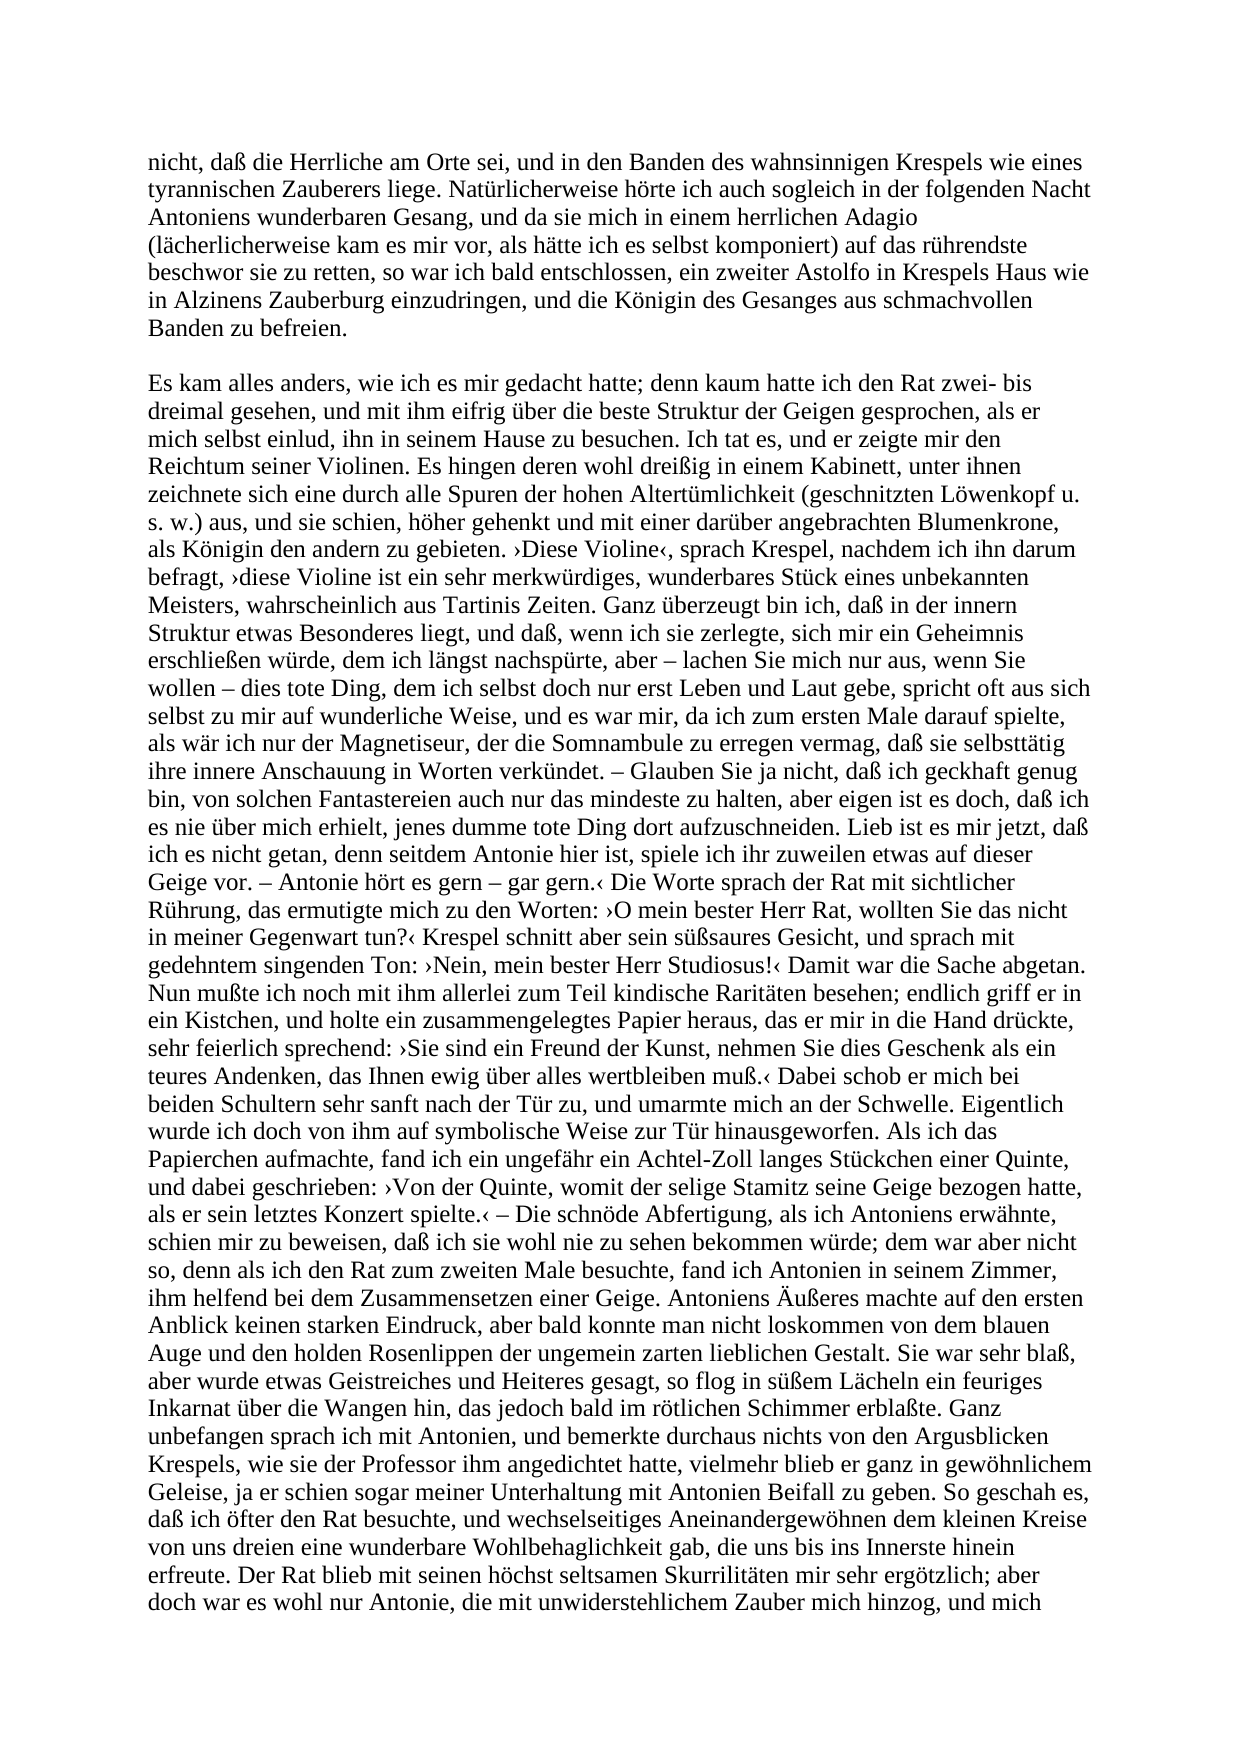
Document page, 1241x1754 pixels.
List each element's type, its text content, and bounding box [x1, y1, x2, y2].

text Es kam alles anders, wie ich es mir gedacht hatte; denn kaum hatte ich den Rat zwei- bis dreimal gesehen, und mit ihm eifrig über die beste Struktur der Geigen gesprochen, als er mich selbst einlud, ihn in seinem Hause zu besuchen. Ich tat es, und er zeigte mir den Reichtum seiner Violinen. Es hingen deren wohl dreißig in einem Kabinett, unter ihnen zeichnete sich eine durch alle Spuren der hohen Altertümlichkeit (geschnitzten Löwenkopf u. s. w.) aus, und sie schien, höher gehenkt und mit einer darüber angebrachten Blumenkrone, als Königin den andern zu gebieten. ›Diese Violine‹, sprach Krespel, nachdem ich ihn darum befragt, ›diese Violine ist ein sehr merkwürdiges, wunderbares Stück eines unbekannten Meisters, wahrscheinlich aus Tartinis Zeiten. Ganz überzeugt bin ich, daß in der innern Struktur etwas Besonderes liegt, und daß, wenn ich sie zerlegte, sich mir ein Geheimnis erschließen würde, dem ich längst nachspürte, aber – lachen Sie mich nur aus, wenn Sie wollen – dies tote Ding, dem ich selbst doch nur erst Leben und Laut gebe, spricht oft aus sich selbst zu mir auf wunderliche Weise, und es war mir, da ich zum ersten Male darauf spielte, als wär ich nur der Magnetiseur, der die Somnambule zu erregen vermag, daß sie selbsttätig ihre innere Anschauung in Worten verkündet. – Glauben Sie ja nicht, daß ich geckhaft genug bin, von solchen Fantastereien auch nur das mindeste zu halten, aber eigen ist es doch, daß ich es nie über mich erhielt, jenes dumme tote Ding dort aufzuschneiden. Lieb ist es mir jetzt, daß ich es nicht getan, denn seitdem Antonie hier ist, spiele ich ihr zuweilen etwas auf dieser Geige vor. – Antonie hört es gern – gar gern.‹ Die Worte sprach der Rat mit sichtlicher Rührung, das ermutigte mich zu den Worten: ›O mein bester Herr Rat, wollten Sie das nicht in meiner Gegenwart tun?‹ Krespel schnitt aber sein süßsaures Gesicht, und sprach mit gedehntem singenden Ton: ›Nein, mein bester Herr Studiosus!‹ Damit war die Sache abgetan. Nun mußte ich noch mit ihm allerlei zum Teil kindische Raritäten besehen; endlich griff er in ein Kistchen, und holte ein zusammengelegtes Papier heraus, das er mir in die Hand drückte, sehr feierlich sprechend: ›Sie sind ein Freund der Kunst, nehmen Sie dies Geschenk als ein teures Andenken, das Ihnen ewig über alles wertbleiben muß.‹ Dabei schob er mich bei beiden Schultern sehr sanft nach der Tür zu, und umarmte mich an der Schwelle. Eigentlich wurde ich doch von ihm auf symbolische Weise zur Tür hinausgeworfen. Als ich das Papierchen aufmachte, fand ich ein ungefähr ein Achtel-Zoll langes Stückchen einer Quinte, und dabei geschrieben: ›Von der Quinte, womit der selige Stamitz seine Geige bezogen hatte, als er sein letztes Konzert spielte.‹ – Die schnöde Abfertigung, als ich Antoniens erwähnte, schien mir zu beweisen, daß ich sie wohl nie zu sehen bekommen würde; dem war aber nicht so, denn als ich den Rat zum zweiten Male besuchte, fand ich Antonien in seinem Zimmer, ihm helfend bei dem Zusammensetzen einer Geige. Antoniens Äußeres machte auf den ersten Anblick keinen starken Eindruck, aber bald konnte man nicht loskommen von dem blauen Auge und den holden Rosenlippen der ungemein zarten lieblichen Gestalt. Sie war sehr blaß, aber wurde etwas Geistreiches und Heiteres gesagt, so flog in süßem Lächeln ein feuriges Inkarnat über die Wangen hin, das jedoch bald im rötlichen Schimmer erblaßte. Ganz unbefangen sprach ich mit Antonien, und bemerkte durchaus nichts von den Argusblicken Krespels, wie sie der Professor ihm angedichtet hatte, vielmehr blieb er ganz in gewöhnlichem Geleise, ja er schien sogar meiner Unterhaltung mit Antonien Beifall zu geben. So geschah es, daß ich öfter den Rat besuchte, und wechselseitiges Aneinandergewöhnen dem kleinen Kreise von uns dreien eine wunderbare Wohlbehaglichkeit gab, die uns bis ins Innerste hinein erfreute. Der Rat blieb mit seinen höchst seltsamen Skurrilitäten mir sehr ergötzlich; aber doch war es wohl nur Antonie, die mit unwiderstehlichem Zauber mich hinzog, und mich [148, 369, 1092, 1616]
text nicht, daß die Herrliche am Orte sei, und in den Banden des wahnsinnigen Krespels wie eines tyrannischen Zauberers liege. Natürlicherweise hörte ich auch sogleich in der folgenden Nacht Antoniens wunderbaren Gesang, und da sie mich in einem herrlichen Adagio (lächerlicherweise kam es mir vor, als hätte ich es selbst komponiert) auf das rührendste beschwor sie zu retten, so war ich bald entschlossen, ein zweiter Astolfo in Krespels Haus wie in Alzinens Zauberburg einzudringen, und die Königin des Gesanges aus schmachvollen Banden zu befreien. [148, 148, 1092, 342]
